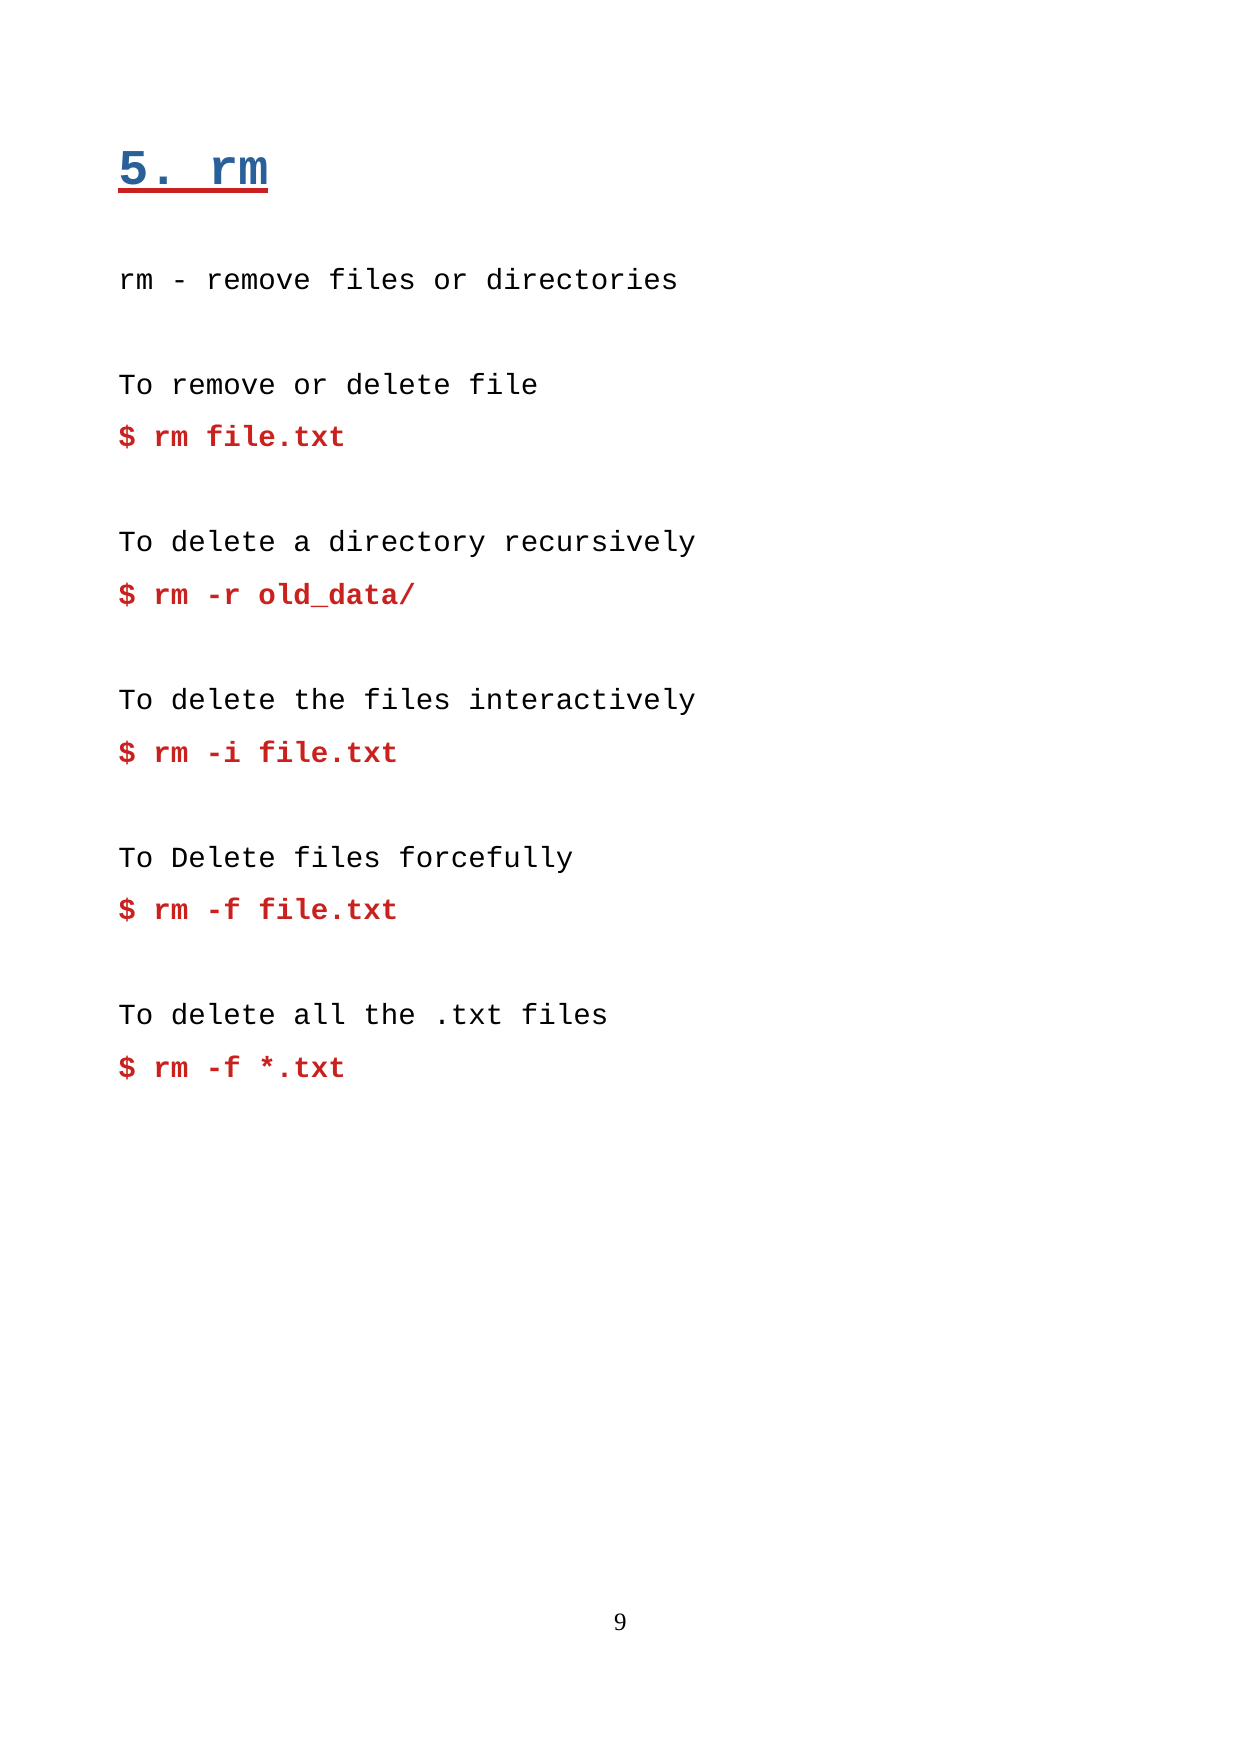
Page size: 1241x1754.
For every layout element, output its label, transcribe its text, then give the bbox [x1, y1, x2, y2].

text To remove or delete file [118, 370, 1122, 403]
text To delete all the .txt files [118, 1000, 1122, 1033]
text $ rm -f file.txt [118, 895, 1122, 928]
subtitle 5. rm [118, 143, 1122, 200]
text $ rm -f *.txt [118, 1053, 1122, 1086]
text To delete the files interactively [118, 685, 1122, 718]
text rm - remove files or directories [118, 265, 1122, 298]
text $ rm -i file.txt [118, 738, 1122, 771]
text To Delete files forcefully [118, 843, 1122, 876]
text To delete a directory recursively [118, 528, 1122, 561]
text $ rm -r old_data/ [118, 580, 1122, 613]
text $ rm file.txt [118, 422, 1122, 456]
